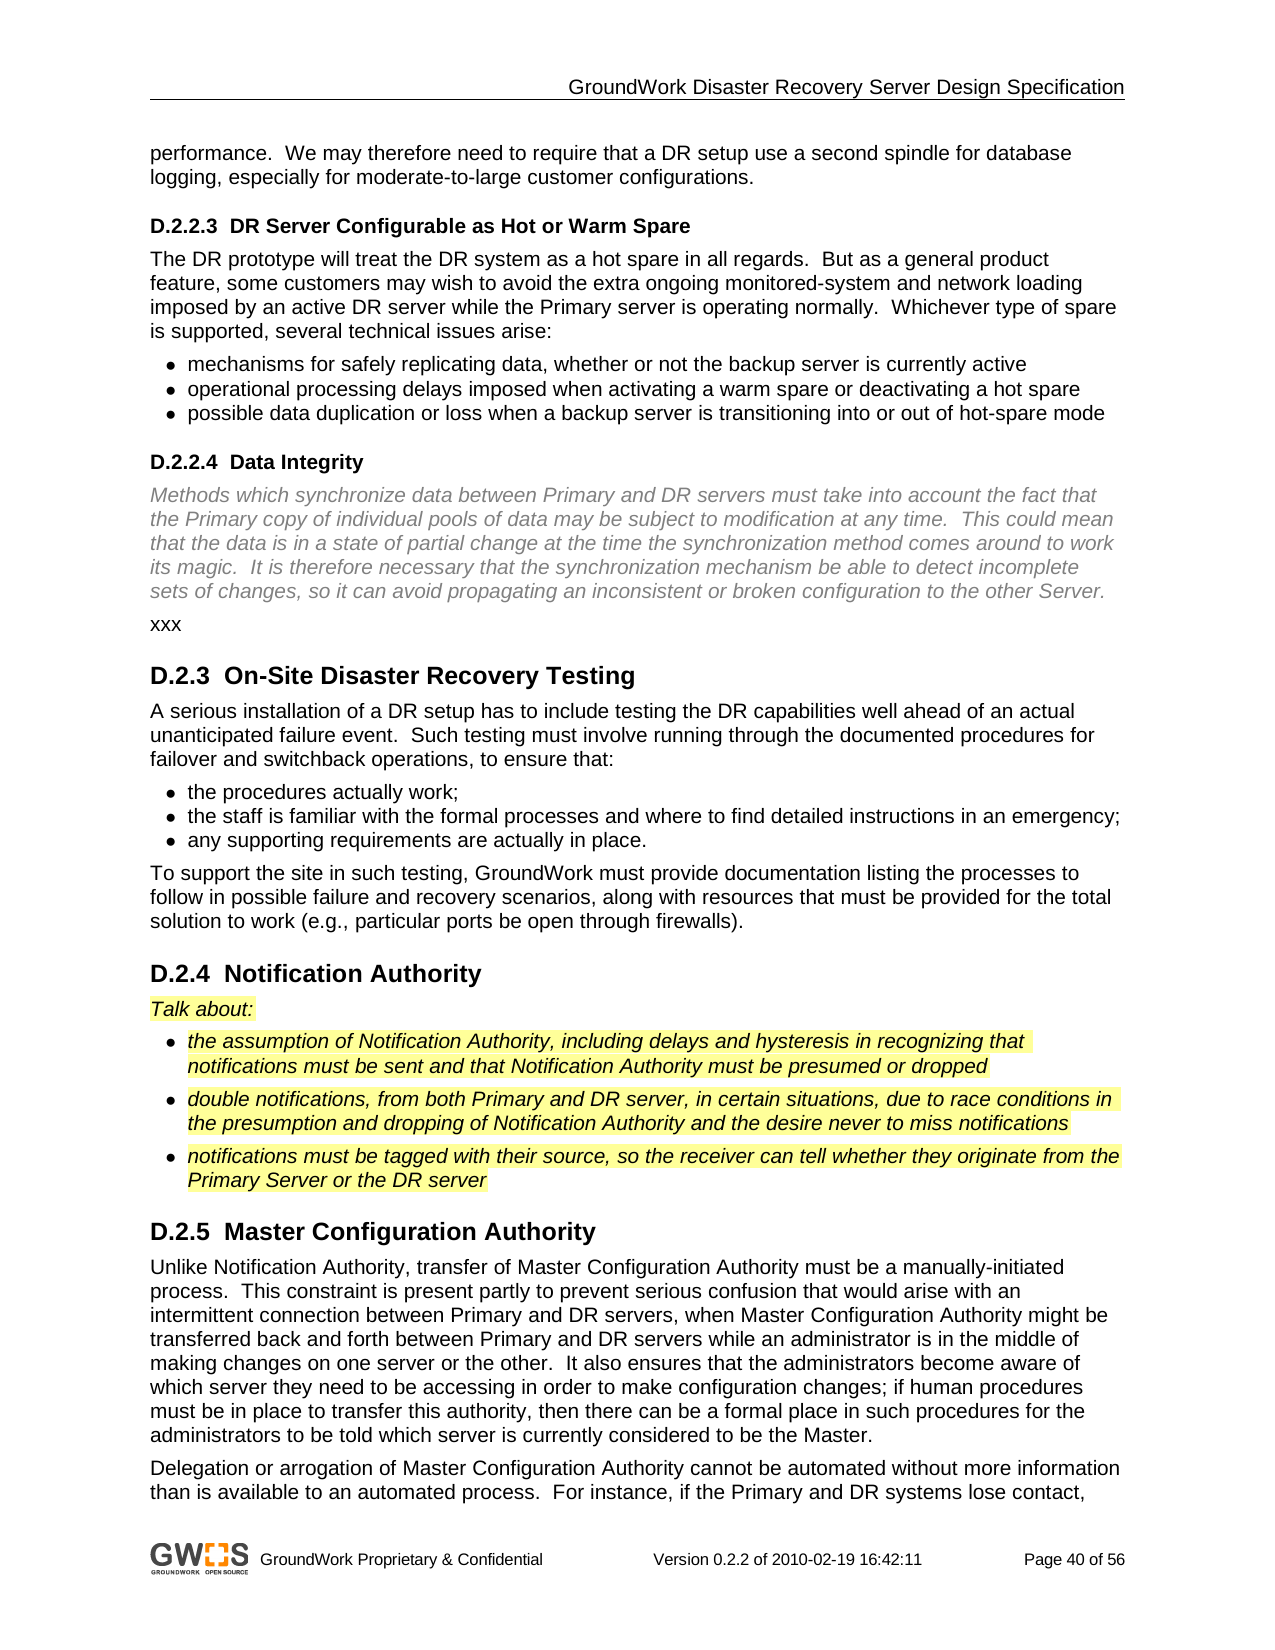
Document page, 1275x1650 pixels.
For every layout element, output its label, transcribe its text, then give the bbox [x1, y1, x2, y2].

text The DR prototype will treat the DR system as a hot spare in all regards. But as a general product feature, some customers may wish to avoid the extra ongoing monitored-system and network loading imposed by an active DR server while the Primary server is operating normally. Whichever type of spare is supported, several technical issues arise: [150, 247, 1125, 343]
list mechanisms for safely replicating data, whether or not the backup server is currently active [165, 352, 1125, 376]
subtitle Data Integrity [150, 449, 1125, 474]
text performance. We may therefore need to require that a DR setup use a second spindle for database logging, especially for moderate-to-large customer configurations. [150, 141, 1125, 189]
list any supporting requirements are actually in place. [165, 828, 1125, 852]
text Methods which synchronize data between Primary and DR servers must take into account the fact that the Primary copy of individual pools of data may be subject to modification at any time. This could mean that the data is in a state of partial change at the time the synchronization method comes around to work its magic. It is therefore necessary that the synchronization mechanism be able to detect incomplete sets of changes, so it can avoid propagating an inconsistent or broken configuration to the other Server. [150, 483, 1125, 603]
subtitle Notification Authority [150, 958, 1125, 987]
text Unlike Notification Authority, transfer of Master Configuration Authority must be a manually-initiated process. This constraint is present partly to prevent serious confusion that would arise with an intermittent connection between Primary and DR servers, when Master Configuration Authority might be transferred back and forth between Primary and DR servers while an administrator is in the middle of making changes on one server or the other. It also ensures that the administrators become aware of which server they need to be accessing in order to make configuration changes; if human procedures must be in place to transfer this authority, then there can be a formal place in such procedures for the administrators to be told which server is currently considered to be the Master. [150, 1255, 1125, 1447]
list notifications must be tagged with their source, so the receiver can tell whether they originate from the Primary Server or the DR server [488, 1144, 1125, 1192]
text Delegation or arrogation of Master Configuration Authority cannot be automated without more information than is available to an automated process. For instance, if the Primary and DR systems lose contact, [150, 1456, 1125, 1504]
text xxx [150, 612, 1125, 636]
text To support the site in such testing, GroundWork must provide documentation listing the processes to follow in possible failure and recovery scenarios, along with resources that must be provided for the total solution to work (e.g., particular ports be open through firewalls). [150, 861, 1125, 933]
text A serious installation of a DR setup has to include testing the DR capabilities well ahead of an actual unanticipated failure event. Such testing must involve running through the documented procedures for failover and switchback operations, to ensure that: [150, 699, 1125, 771]
picture [150, 1543, 248, 1575]
text Talk about: [256, 996, 1125, 1021]
list the staff is familiar with the formal processes and where to find detailed instructions in an emergency; [165, 804, 1125, 828]
subtitle DR Server Configurable as Hot or Warm Spare [150, 214, 1125, 238]
list possible data duplication or loss when a backup server is transitioning into or out of hot-spare mode [165, 401, 1125, 424]
list the assumption of Notification Authority, including delays and hysteresis in recognizing that notifications must be sent and that Notification Authority must be presumed or dropped [165, 1029, 1125, 1078]
list operational processing delays imposed when activating a warm spare or deactivating a hot spare [165, 376, 1125, 401]
list the procedures actually work; [165, 780, 1125, 804]
subtitle On-Site Disaster Recovery Testing [150, 661, 1125, 690]
subtitle Master Configuration Authority [150, 1217, 1125, 1246]
